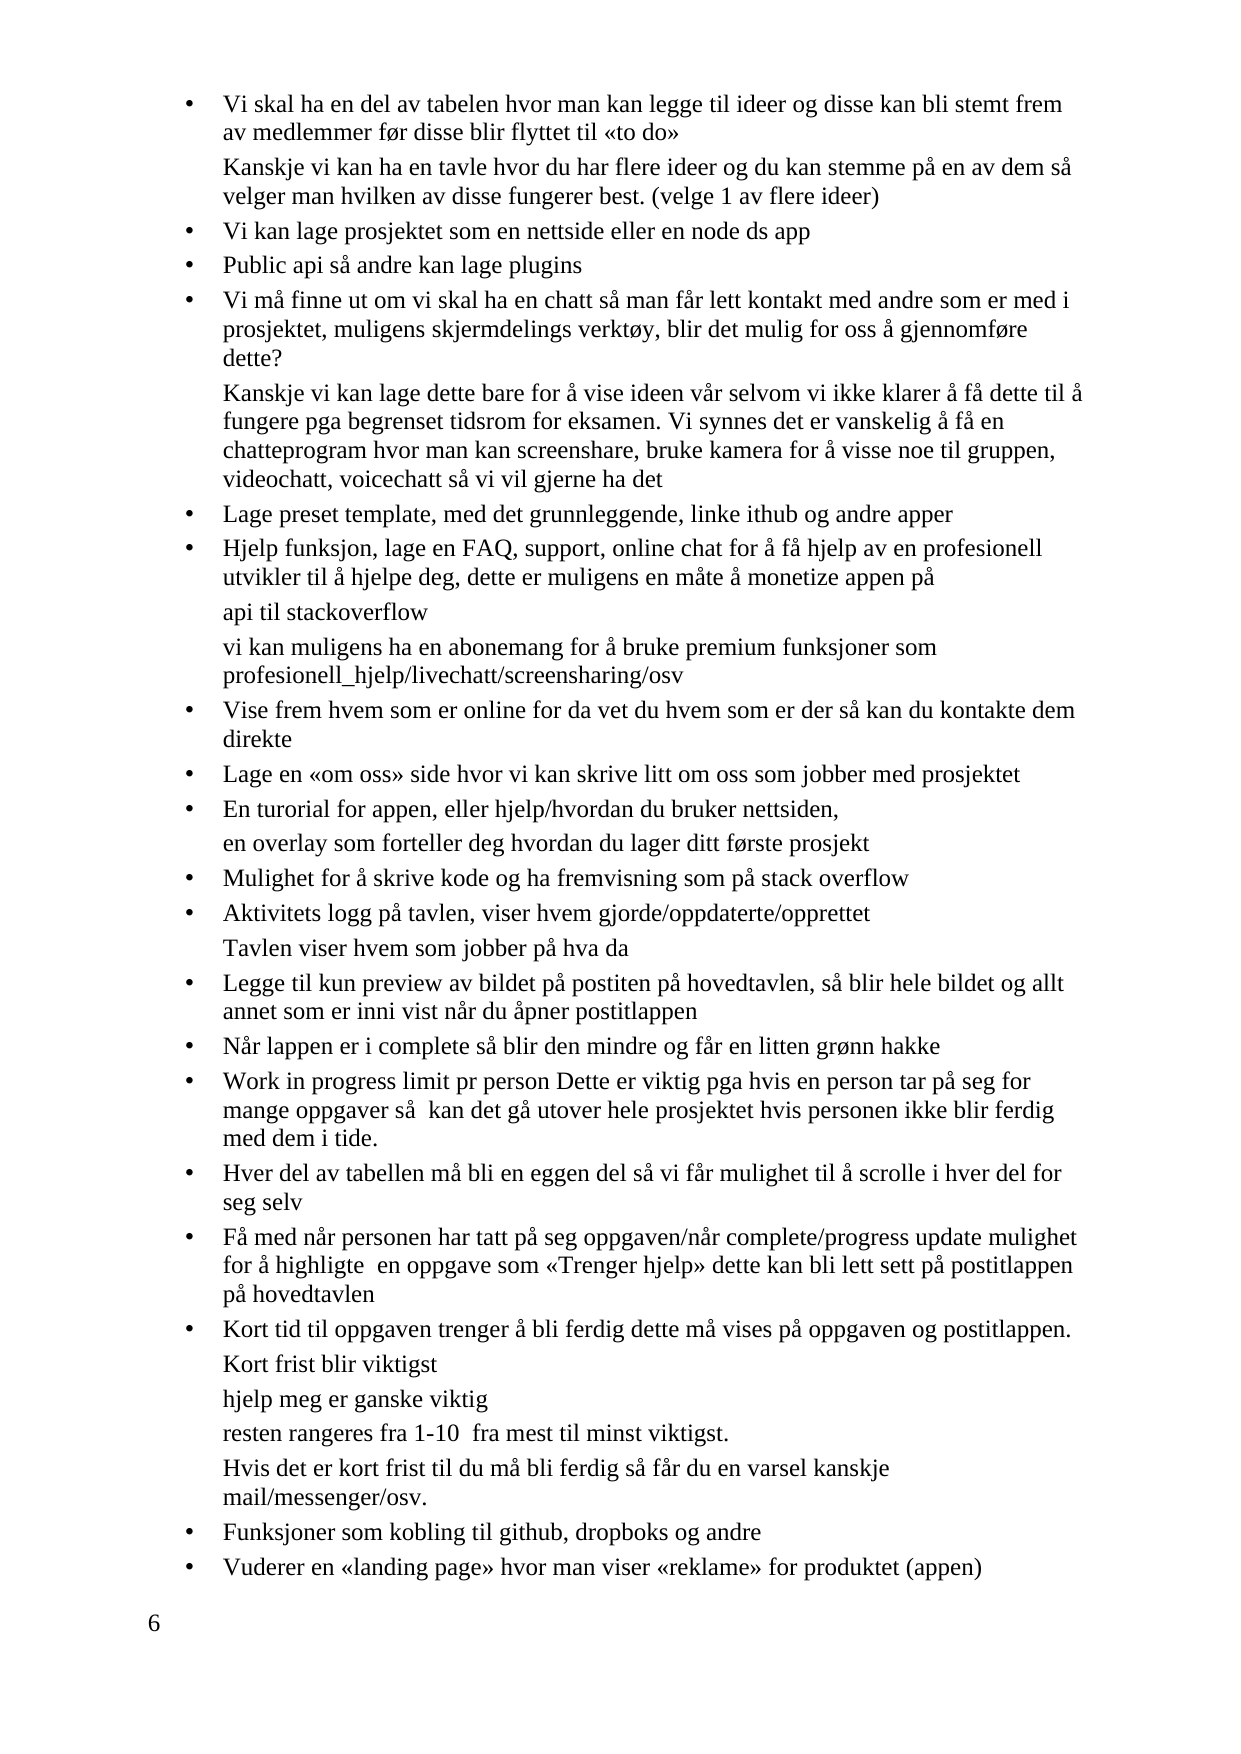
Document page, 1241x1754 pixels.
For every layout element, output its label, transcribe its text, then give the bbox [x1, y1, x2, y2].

list Vi kan lage prosjektet som en nettside eller en node ds app [185, 216, 1092, 244]
list Hver del av tabellen må bli en eggen del så vi får mulighet til å scrolle i hver del for seg selv [185, 1158, 1092, 1216]
list Kort frist blir viktigst [185, 1349, 1092, 1378]
list Få med når personen har tatt på seg oppgaven/når complete/progress update mulighet for å highligte en oppgave som «Trenger hjelp» dette kan bli lett sett på postitlappen på hovedtavlen [185, 1222, 1092, 1308]
list En turorial for appen, eller hjelp/hvordan du bruker nettsiden, [185, 794, 1092, 822]
list Vi skal ha en del av tabelen hvor man kan legge til ideer og disse kan bli stemt frem av medlemmer før disse blir flyttet til «to do» [185, 89, 1092, 146]
list Hvis det er kort frist til du må bli ferdig så får du en varsel kanskje mail/messenger/osv. [185, 1453, 1092, 1511]
list api til stackoverflow [185, 597, 1092, 626]
list Lage en «om oss» side hvor vi kan skrive litt om oss som jobber med prosjektet [185, 759, 1092, 788]
list Vi må finne ut om vi skal ha en chatt så man får lett kontakt med andre som er med i prosjektet, muligens skjermdelings verktøy, blir det mulig for oss å gjennomføre dette? [185, 285, 1092, 372]
list resten rangeres fra 1-10 fra mest til minst viktigst. [185, 1418, 1092, 1447]
list hjelp meg er ganske viktig [185, 1384, 1092, 1412]
list Funksjoner som kobling til github, dropboks og andre [185, 1517, 1092, 1546]
list Vuderer en «landing page» hvor man viser «reklame» for produktet (appen) [185, 1552, 1092, 1580]
list Public api så andre kan lage plugins [185, 251, 1092, 279]
list Kanskje vi kan lage dette bare for å vise ideen vår selvom vi ikke klarer å få dette til å fungere pga begrenset tidsrom for eksamen. Vi synnes det er vanskelig å få en chatteprogram hvor man kan screenshare, bruke kamera for å visse noe til gruppen, videochatt, voicechatt så vi vil gjerne ha det [185, 378, 1092, 493]
list en overlay som forteller deg hvordan du lager ditt første prosjekt [185, 828, 1092, 857]
list Vise frem hvem som er online for da vet du hvem som er der så kan du kontakte dem direkte [185, 695, 1092, 753]
list Tavlen viser hvem som jobber på hva da [185, 933, 1092, 962]
list Aktivitets logg på tavlen, viser hvem gjorde/oppdaterte/opprettet [185, 898, 1092, 927]
list Mulighet for å skrive kode og ha fremvisning som på stack overflow [185, 863, 1092, 892]
list Kort tid til oppgaven trenger å bli ferdig dette må vises på oppgaven og postitlappen. [185, 1314, 1092, 1343]
list Kanskje vi kan ha en tavle hvor du har flere ideer og du kan stemme på en av dem så velger man hvilken av disse fungerer best. (velge 1 av flere ideer) [185, 152, 1092, 210]
list Hjelp funksjon, lage en FAQ, support, online chat for å få hjelp av en profesionell utvikler til å hjelpe deg, dette er muligens en måte å monetize appen på [185, 533, 1092, 591]
list Legge til kun preview av bildet på postiten på hovedtavlen, så blir hele bildet og allt annet som er inni vist når du åpner postitlappen [185, 968, 1092, 1025]
list Når lappen er i complete så blir den mindre og får en litten grønn hakke [185, 1031, 1092, 1060]
list vi kan muligens ha en abonemang for å bruke premium funksjoner som profesionell_hjelp/livechatt/screensharing/osv [185, 632, 1092, 689]
list Lage preset template, med det grunnleggende, linke ithub og andre apper [185, 499, 1092, 527]
list Work in progress limit pr person Dette er viktig pga hvis en person tar på seg for mange oppgaver så kan det gå utover hele prosjektet hvis personen ikke blir ferdig med dem i tide. [185, 1066, 1092, 1152]
